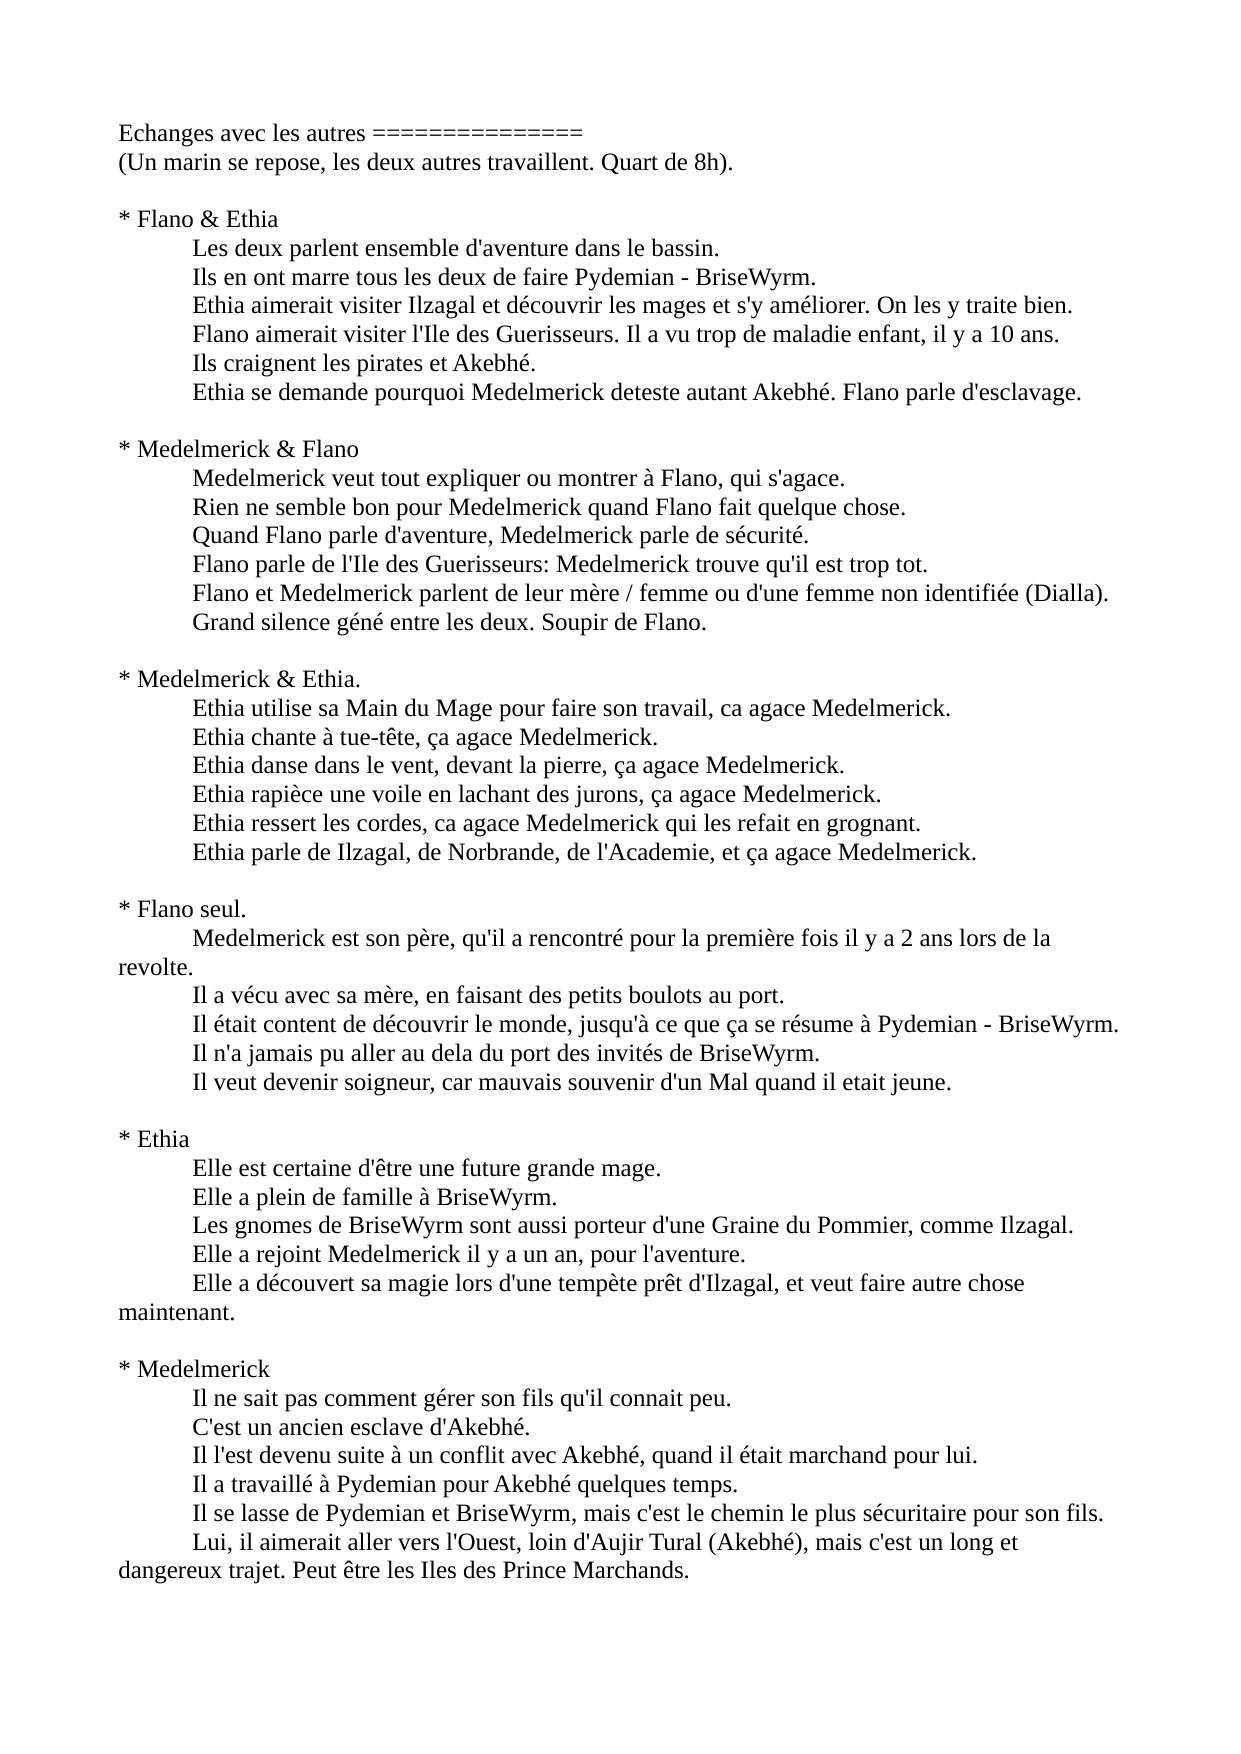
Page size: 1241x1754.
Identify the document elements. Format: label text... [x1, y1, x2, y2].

text Ethia aimerait visiter Ilzagal et découvrir les mages et s'y améliorer. On les y traite bien. [118, 291, 1122, 319]
text * Ethia [118, 1124, 1122, 1153]
text * Medelmerick [118, 1354, 1122, 1383]
text Grand silence géné entre les deux. Soupir de Flano. [118, 607, 1122, 636]
text Il était content de découvrir le monde, jusqu'à ce que ça se résume à Pydemian - BriseWyrm. [118, 1009, 1122, 1038]
text * Flano seul. [118, 894, 1122, 923]
text Les gnomes de BriseWyrm sont aussi porteur d'une Graine du Pommier, comme Ilzagal. [118, 1211, 1122, 1239]
text Rien ne semble bon pour Medelmerick quand Flano fait quelque chose. [118, 492, 1122, 521]
text Ils craignent les pirates et Akebhé. [118, 348, 1122, 377]
text Flano aimerait visiter l'Ile des Guerisseurs. Il a vu trop de maladie enfant, il y a 10 ans. [118, 319, 1122, 348]
text Les deux parlent ensemble d'aventure dans le bassin. [118, 233, 1122, 262]
text (Un marin se repose, les deux autres travaillent. Quart de 8h). [118, 147, 1122, 176]
text Quand Flano parle d'aventure, Medelmerick parle de sécurité. [118, 521, 1122, 549]
text Elle est certaine d'être une future grande mage. [118, 1153, 1122, 1182]
text Il se lasse de Pydemian et BriseWyrm, mais c'est le chemin le plus sécuritaire pour son fils. [118, 1498, 1122, 1527]
text Medelmerick est son père, qu'il a rencontré pour la première fois il y a 2 ans lors de la revolte. [118, 923, 1122, 981]
text * Medelmerick & Ethia. [118, 664, 1122, 693]
text Elle a découvert sa magie lors d'une tempète prêt d'Ilzagal, et veut faire autre chose maintenant. [118, 1268, 1122, 1326]
text Il n'a jamais pu aller au dela du port des invités de BriseWyrm. [118, 1038, 1122, 1067]
text Ethia se demande pourquoi Medelmerick deteste autant Akebhé. Flano parle d'esclavage. [118, 377, 1122, 406]
text Ethia utilise sa Main du Mage pour faire son travail, ca agace Medelmerick. [118, 693, 1122, 722]
text Ils en ont marre tous les deux de faire Pydemian - BriseWyrm. [118, 262, 1122, 291]
text Flano et Medelmerick parlent de leur mère / femme ou d'une femme non identifiée (Dialla). [118, 578, 1122, 607]
text Echanges avec les autres =============== [118, 118, 1122, 147]
text Il a travaillé à Pydemian pour Akebhé quelques temps. [118, 1469, 1122, 1498]
text Ethia rapièce une voile en lachant des jurons, ça agace Medelmerick. [118, 779, 1122, 808]
text Flano parle de l'Ile des Guerisseurs: Medelmerick trouve qu'il est trop tot. [118, 549, 1122, 578]
text Ethia danse dans le vent, devant la pierre, ça agace Medelmerick. [118, 751, 1122, 779]
text Il l'est devenu suite à un conflit avec Akebhé, quand il était marchand pour lui. [118, 1441, 1122, 1469]
text Medelmerick veut tout expliquer ou montrer à Flano, qui s'agace. [118, 463, 1122, 492]
text Ethia chante à tue-tête, ça agace Medelmerick. [118, 722, 1122, 751]
text Elle a plein de famille à BriseWyrm. [118, 1182, 1122, 1211]
text Ethia parle de Ilzagal, de Norbrande, de l'Academie, et ça agace Medelmerick. [118, 837, 1122, 866]
text Ethia ressert les cordes, ca agace Medelmerick qui les refait en grognant. [118, 808, 1122, 837]
text Il ne sait pas comment gérer son fils qu'il connait peu. [118, 1383, 1122, 1412]
text Il veut devenir soigneur, car mauvais souvenir d'un Mal quand il etait jeune. [118, 1067, 1122, 1096]
text Lui, il aimerait aller vers l'Ouest, loin d'Aujir Tural (Akebhé), mais c'est un long et dangereux trajet. Peut être les Iles des Prince Marchands. [118, 1527, 1122, 1584]
text C'est un ancien esclave d'Akebhé. [118, 1412, 1122, 1441]
text * Medelmerick & Flano [118, 434, 1122, 463]
text * Flano & Ethia [118, 204, 1122, 233]
text Elle a rejoint Medelmerick il y a un an, pour l'aventure. [118, 1239, 1122, 1268]
text Il a vécu avec sa mère, en faisant des petits boulots au port. [118, 981, 1122, 1009]
